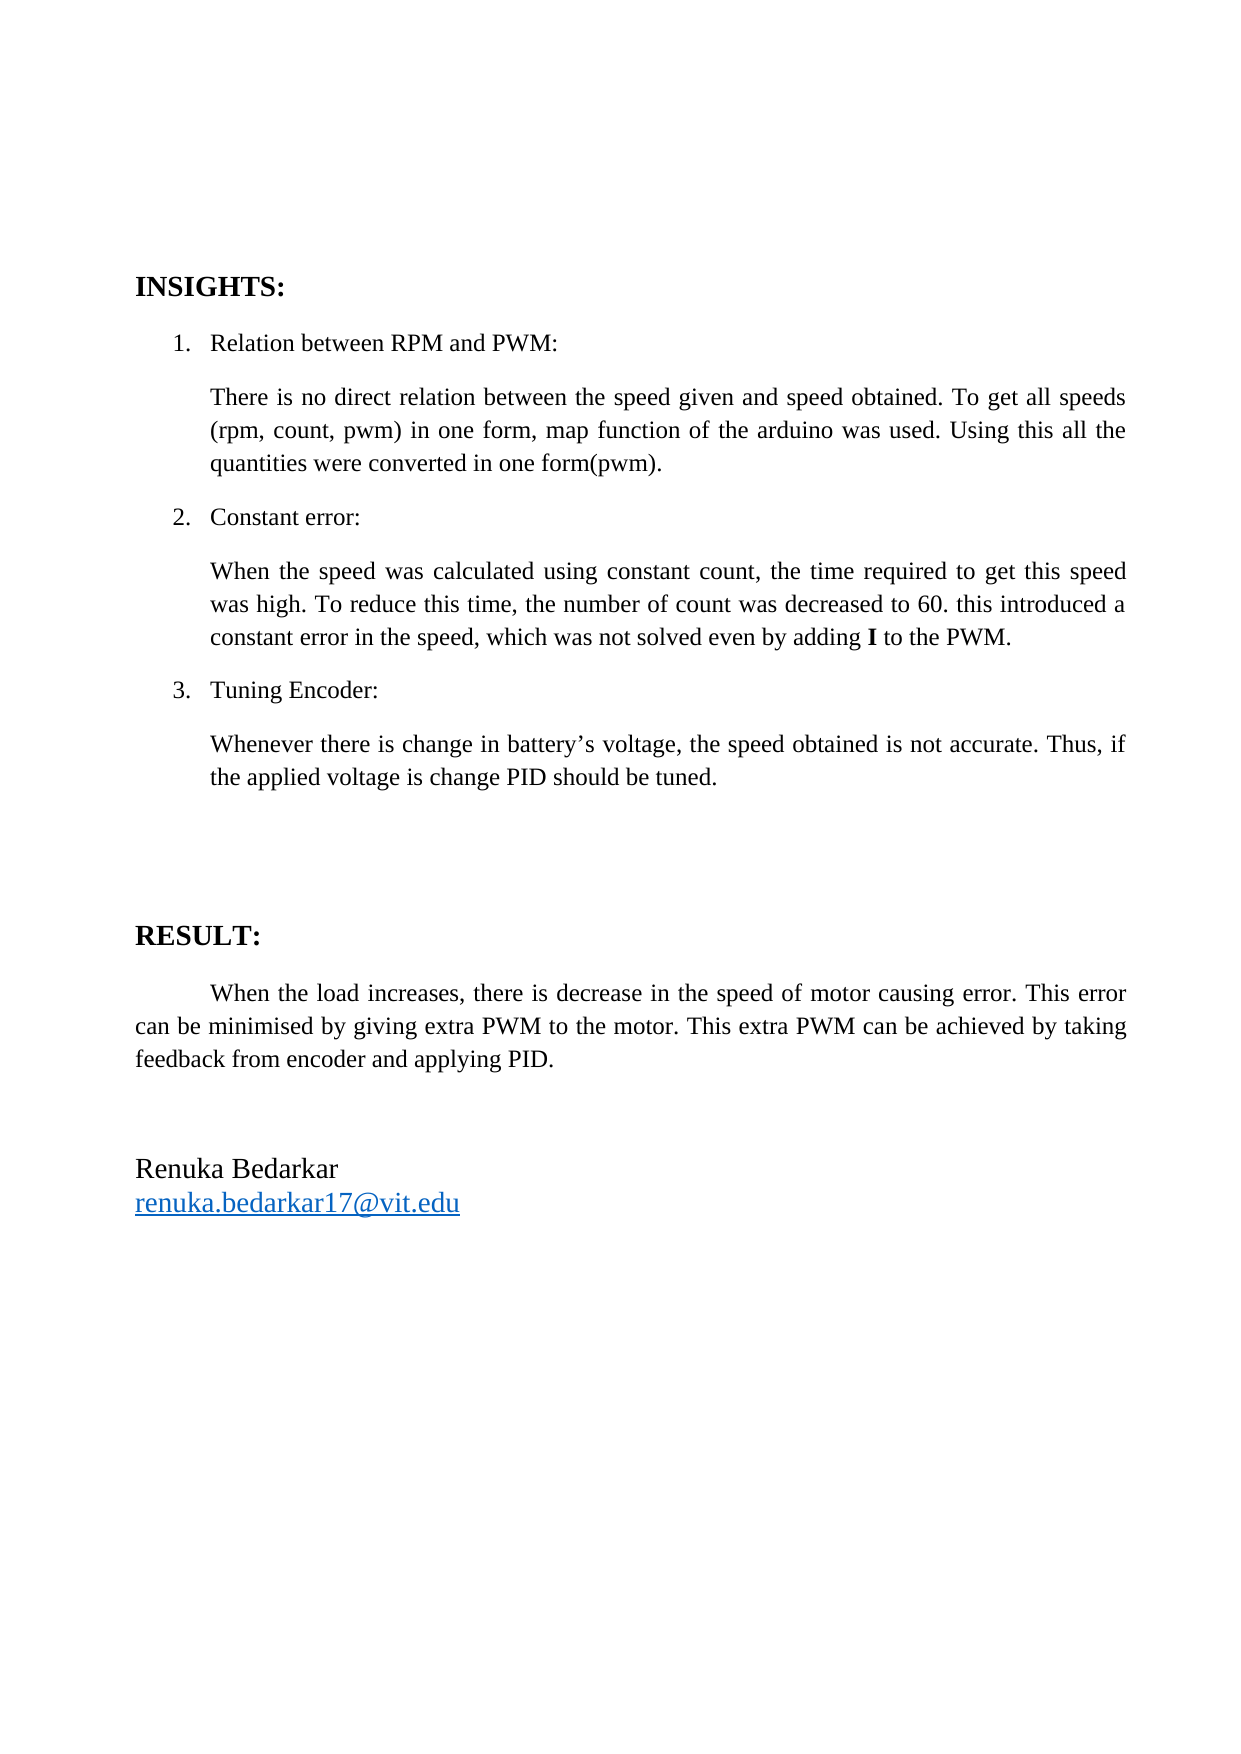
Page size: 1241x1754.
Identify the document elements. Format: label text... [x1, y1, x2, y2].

list There is no direct relation between the speed given and speed obtained. To get all speeds (rpm, count, pwm) in one form, map function of the arduino was used. Using this all the quantities were converted in one form(pwm). [210, 382, 1128, 477]
list Relation between RPM and PWM: [172, 328, 1128, 357]
text Renuka Bedarkar [135, 1152, 1128, 1185]
list When the load increases, there is decrease in the speed of motor causing error. This error can be minimised by giving extra PWM to the motor. This extra PWM can be achieved by taking feedback from encoder and applying PID. [135, 978, 1128, 1073]
list Tuning Encoder: [172, 676, 1128, 704]
list When the speed was calculated using constant count, the time required to get this speed was high. To reduce this time, the number of count was decreased to 60. this introduced a constant error in the speed, which was not solved even by adding I to the PWM. [210, 556, 1128, 651]
list Constant error: [172, 502, 1128, 531]
list INSIGHTS: [135, 269, 1128, 302]
text renuka.bedarkar17@vit.edu [135, 1185, 1128, 1219]
list Whenever there is change in battery’s voltage, the speed obtained is not accurate. Thus, if the applied voltage is change PID should be tuned. [210, 729, 1128, 791]
list RESULT: [135, 918, 1128, 952]
